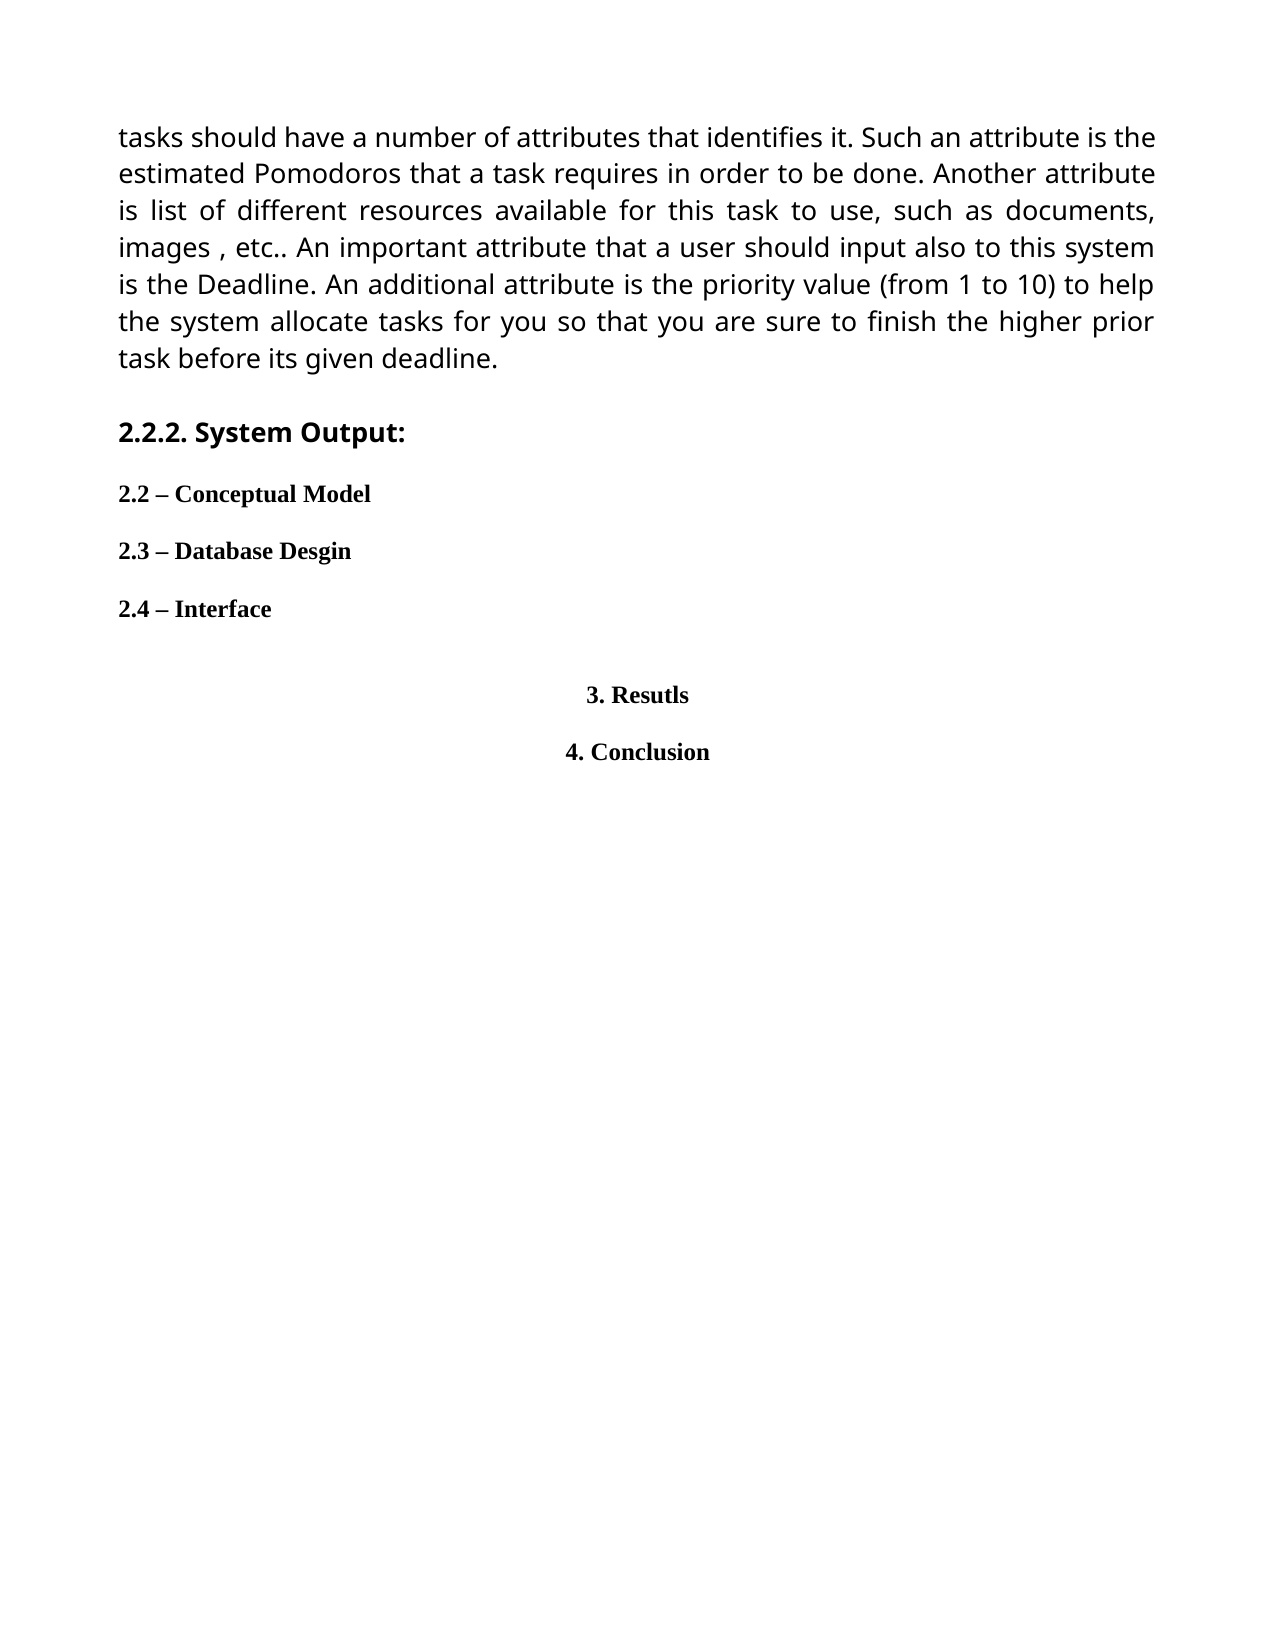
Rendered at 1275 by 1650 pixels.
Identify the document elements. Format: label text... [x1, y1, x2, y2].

text 2.4 – Interface [118, 594, 1157, 622]
text 3. Resutls [118, 680, 1157, 709]
text 2.2.2. System Output: [118, 413, 1157, 450]
text tasks should have a number of attributes that identifies it. Such an attribute is the estimated Pomodoros that a task requires in order to be done. Another attribute is list of different resources available for this task to use, such as documents, images , etc.. An important attribute that a user should input also to this system is the Deadline. An additional attribute is the priority value (from 1 to 10) to help the system allocate tasks for you so that you are sure to finish the higher prior task before its given deadline. [118, 118, 1157, 376]
text 4. Conclusion [118, 737, 1157, 766]
text 2.2 – Conceptual Model [118, 479, 1157, 507]
text 2.3 – Database Desgin [118, 536, 1157, 565]
